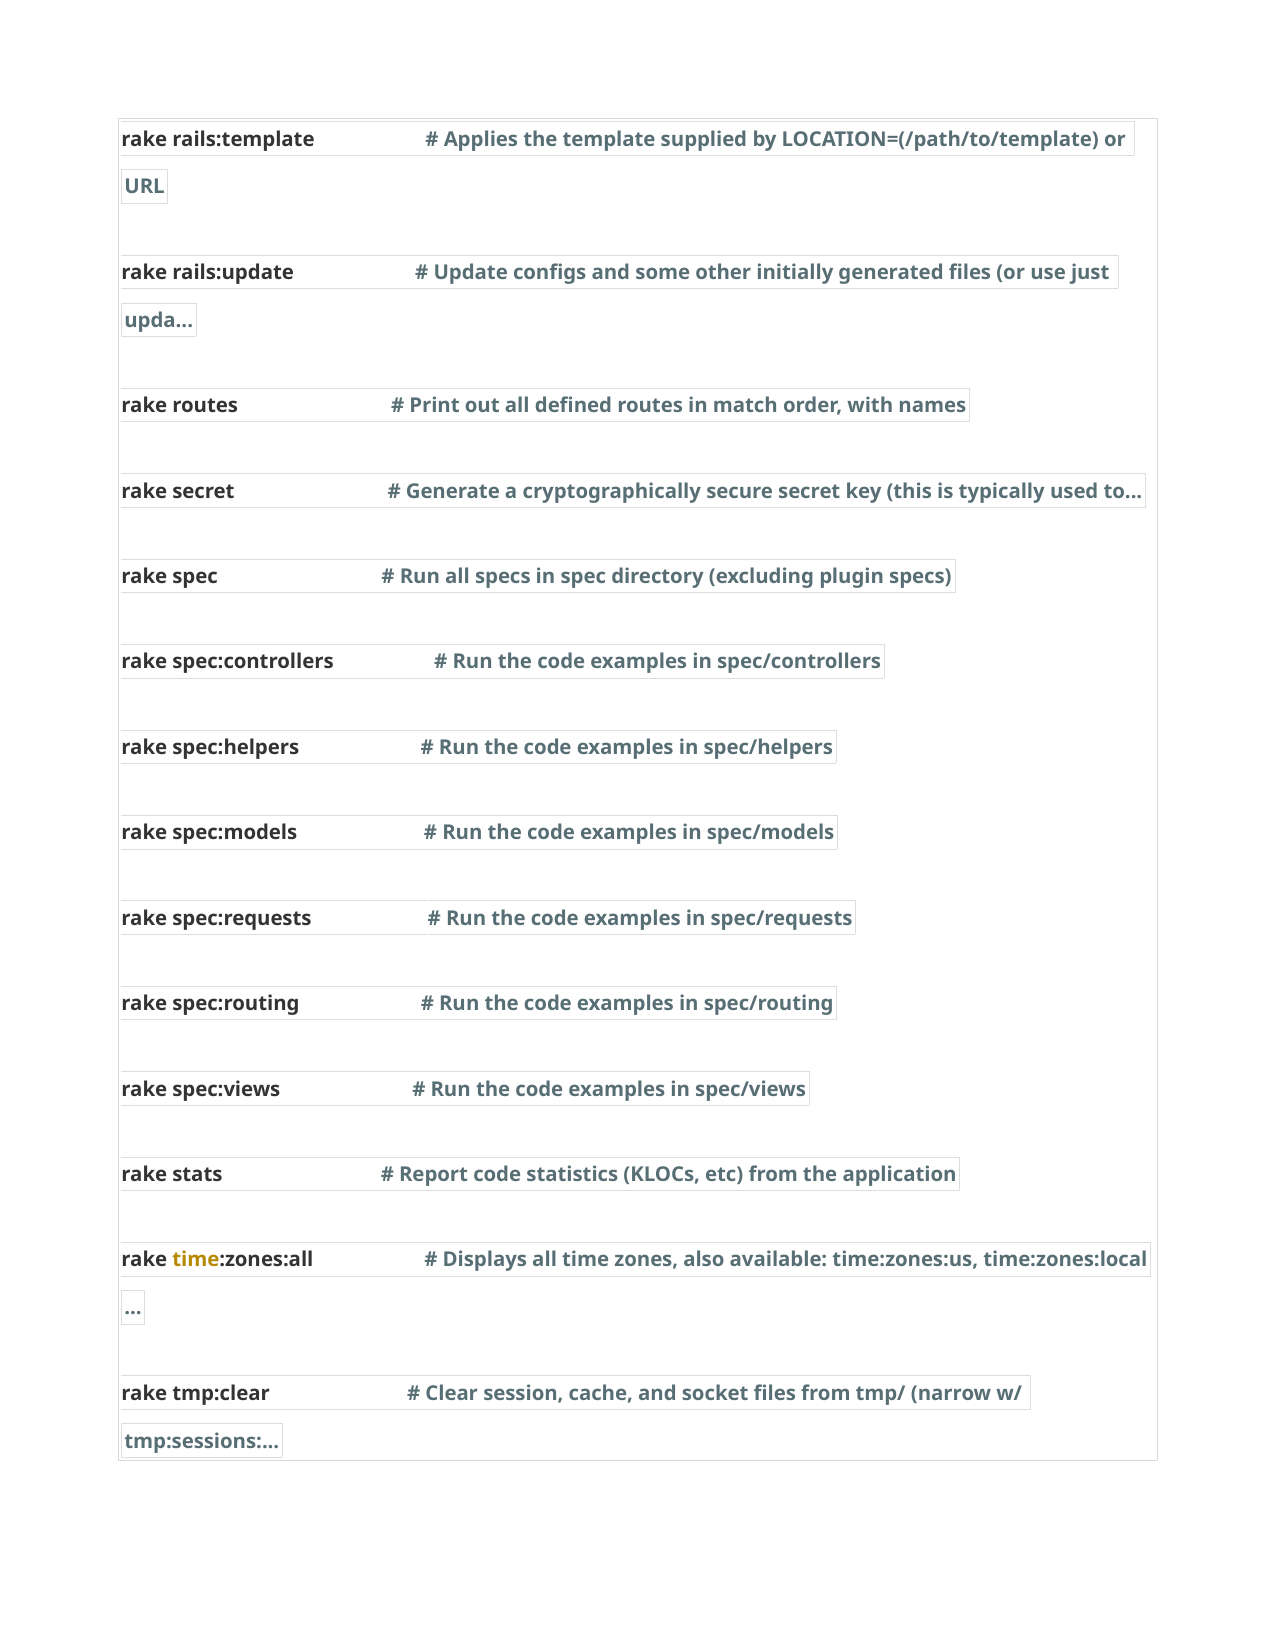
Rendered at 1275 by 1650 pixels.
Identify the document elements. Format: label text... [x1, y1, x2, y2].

text rake routes # Print out all defined routes in match order, with names [119, 385, 1157, 422]
text rake spec:helpers # Run the code examples in spec/helpers [119, 726, 1157, 763]
text rake spec # Run all specs in spec directory (excluding plugin specs) [119, 556, 1157, 592]
text rake secret # Generate a cryptographically secure secret key (this is typically used to... [119, 470, 1157, 507]
text rake time:zones:all # Displays all time zones, also available: time:zones:us, time:zones:local ... [119, 1239, 1157, 1324]
text rake spec:views # Run the code examples in spec/views [119, 1068, 1157, 1105]
text rake spec:models # Run the code examples in spec/models [119, 812, 1157, 849]
text rake stats # Report code statistics (KLOCs, etc) from the application [119, 1153, 1157, 1190]
text rake tmp:clear # Clear session, cache, and socket files from tmp/ (narrow w/ tmp:sessions:... [119, 1372, 1157, 1460]
text rake rails:update # Update configs and some other initially generated files (or use just upda... [119, 251, 1157, 336]
text rake spec:controllers # Run the code examples in spec/controllers [119, 641, 1157, 678]
text rake spec:routing # Run the code examples in spec/routing [119, 983, 1157, 1019]
text rake rails:template # Applies the template supplied by LOCATION=(/path/to/template) or URL [119, 119, 1157, 203]
text rake spec:requests # Run the code examples in spec/requests [119, 897, 1157, 934]
